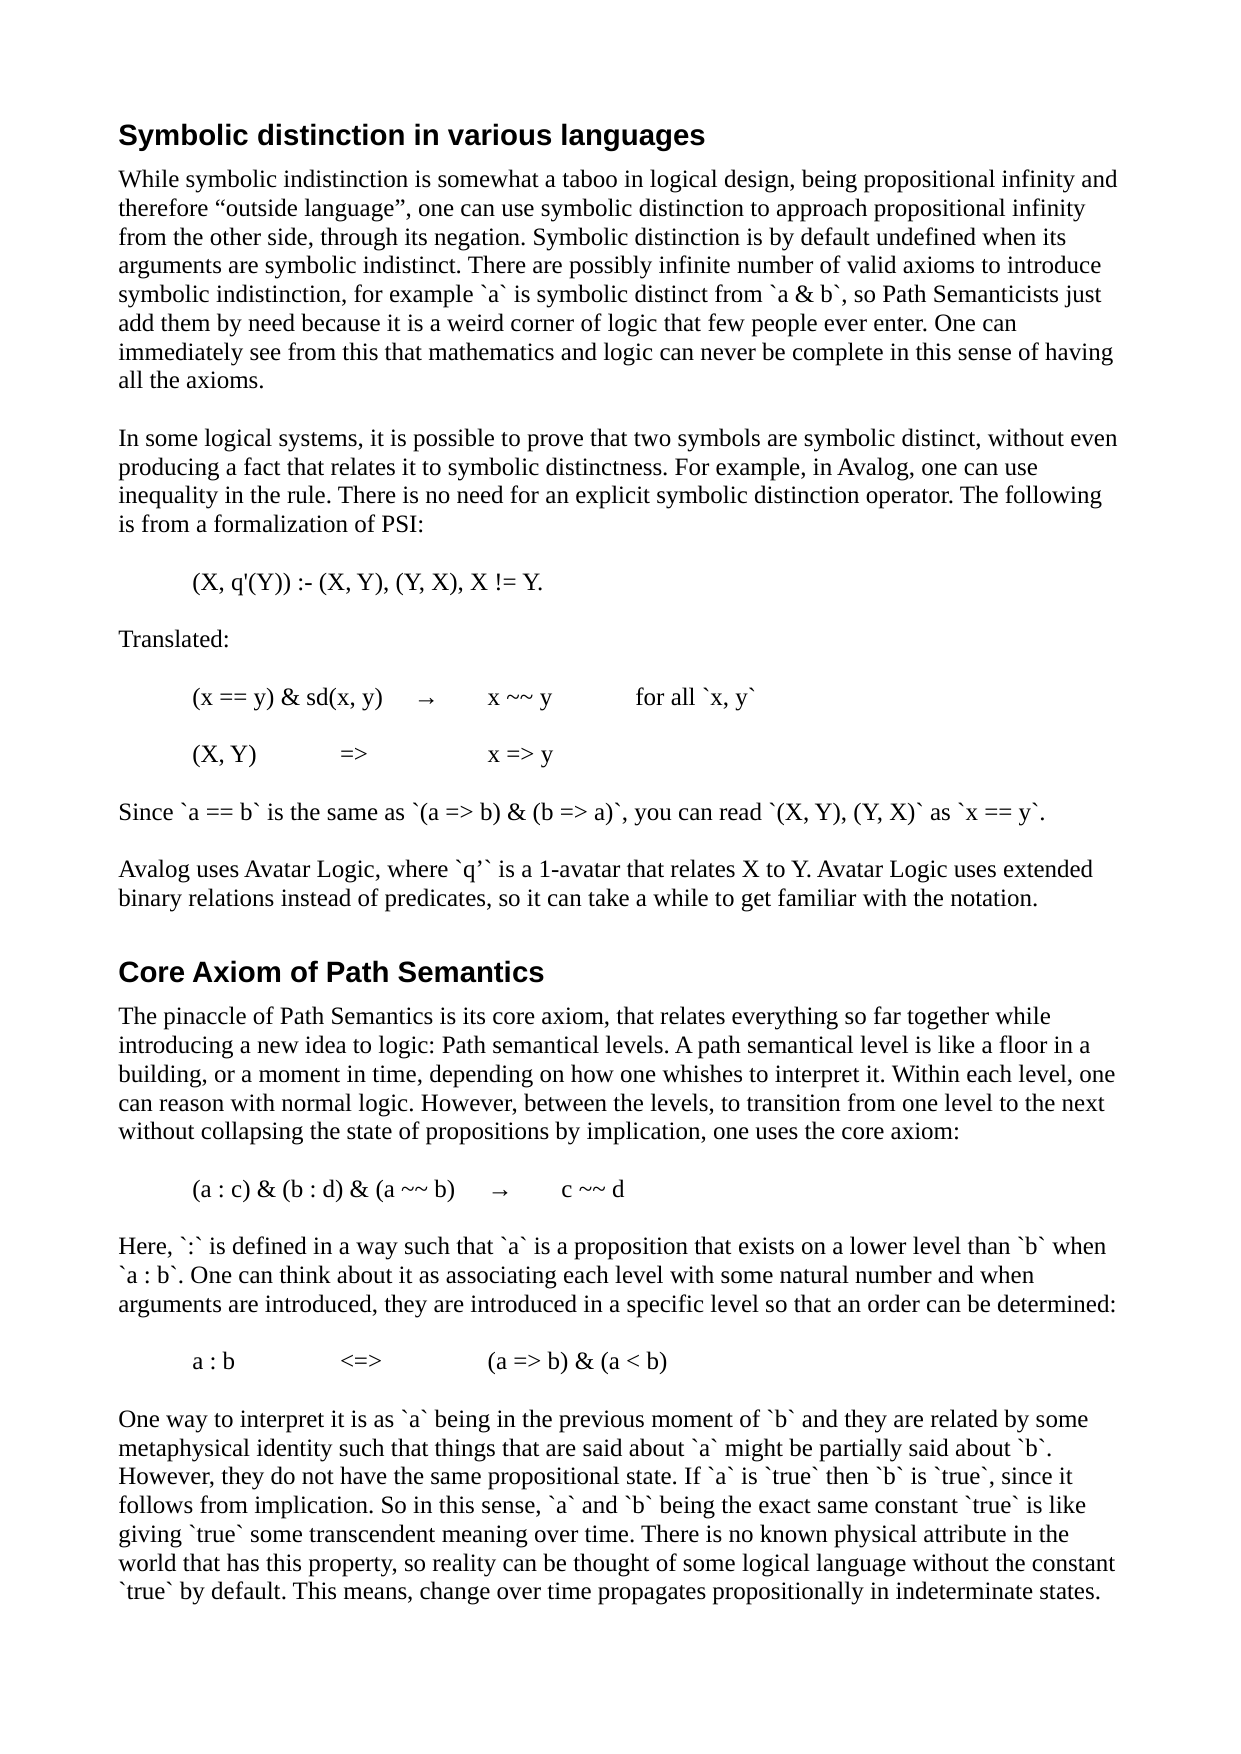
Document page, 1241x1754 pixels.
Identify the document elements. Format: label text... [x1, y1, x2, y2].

text The pinaccle of Path Semantics is its core axiom, that relates everything so far together while introducing a new idea to logic: Path semantical levels. A path semantical level is like a floor in a building, or a moment in time, depending on how one whishes to interpret it. Within each level, one can reason with normal logic. However, between the levels, to transition from one level to the next without collapsing the state of propositions by implication, one uses the core axiom: [118, 1001, 1122, 1145]
text Translated: [118, 624, 1122, 653]
text Since `a == b` is the same as `(a => b) & (b => a)`, you can read `(X, Y), (Y, X)` as `x == y`. [118, 797, 1122, 826]
subtitle Symbolic distinction in various languages [118, 118, 1122, 152]
text Avalog uses Avatar Logic, where `q’` is a 1-avatar that relates X to Y. Avatar Logic uses extended binary relations instead of predicates, so it can take a while to get familiar with the notation. [118, 854, 1122, 912]
text (x == y) & sd(x, y) → x ~~ y for all `x, y` [118, 682, 1122, 711]
text (a : c) & (b : d) & (a ~~ b) → c ~~ d [118, 1174, 1122, 1203]
subtitle Core Axiom of Path Semantics [118, 955, 1122, 989]
text (X, Y) => x => y [118, 739, 1122, 768]
text In some logical systems, it is possible to prove that two symbols are symbolic distinct, without even producing a fact that relates it to symbolic distinctness. For example, in Avalog, one can use inequality in the rule. There is no need for an explicit symbolic distinction operator. The following is from a formalization of PSI: [118, 423, 1122, 538]
text (X, q'(Y)) :- (X, Y), (Y, X), X != Y. [118, 567, 1122, 596]
text Here, `:` is defined in a way such that `a` is a proposition that exists on a lower level than `b` when `a : b`. One can think about it as associating each level with some natural number and when arguments are introduced, they are introduced in a specific level so that an order can be determined: [118, 1231, 1122, 1318]
text While symbolic indistinction is somewhat a taboo in logical design, being propositional infinity and therefore “outside language”, one can use symbolic distinction to approach propositional infinity from the other side, through its negation. Symbolic distinction is by default undefined when its arguments are symbolic indistinct. There are possibly infinite number of valid axioms to introduce symbolic indistinction, for example `a` is symbolic distinct from `a & b`, so Path Semanticists just add them by need because it is a weird corner of logic that few people ever enter. One can immediately see from this that mathematics and logic can never be complete in this sense of having all the axioms. [118, 164, 1122, 394]
text a : b <=> (a => b) & (a < b) [118, 1346, 1122, 1375]
text One way to interpret it is as `a` being in the previous moment of `b` and they are related by some metaphysical identity such that things that are said about `a` might be partially said about `b`. However, they do not have the same propositional state. If `a` is `true` then `b` is `true`, since it follows from implication. So in this sense, `a` and `b` being the exact same constant `true` is like giving `true` some transcendent meaning over time. There is no known physical attribute in the world that has this property, so reality can be thought of some logical language without the constant `true` by default. This means, change over time propagates propositionally in indeterminate states. [118, 1404, 1122, 1605]
